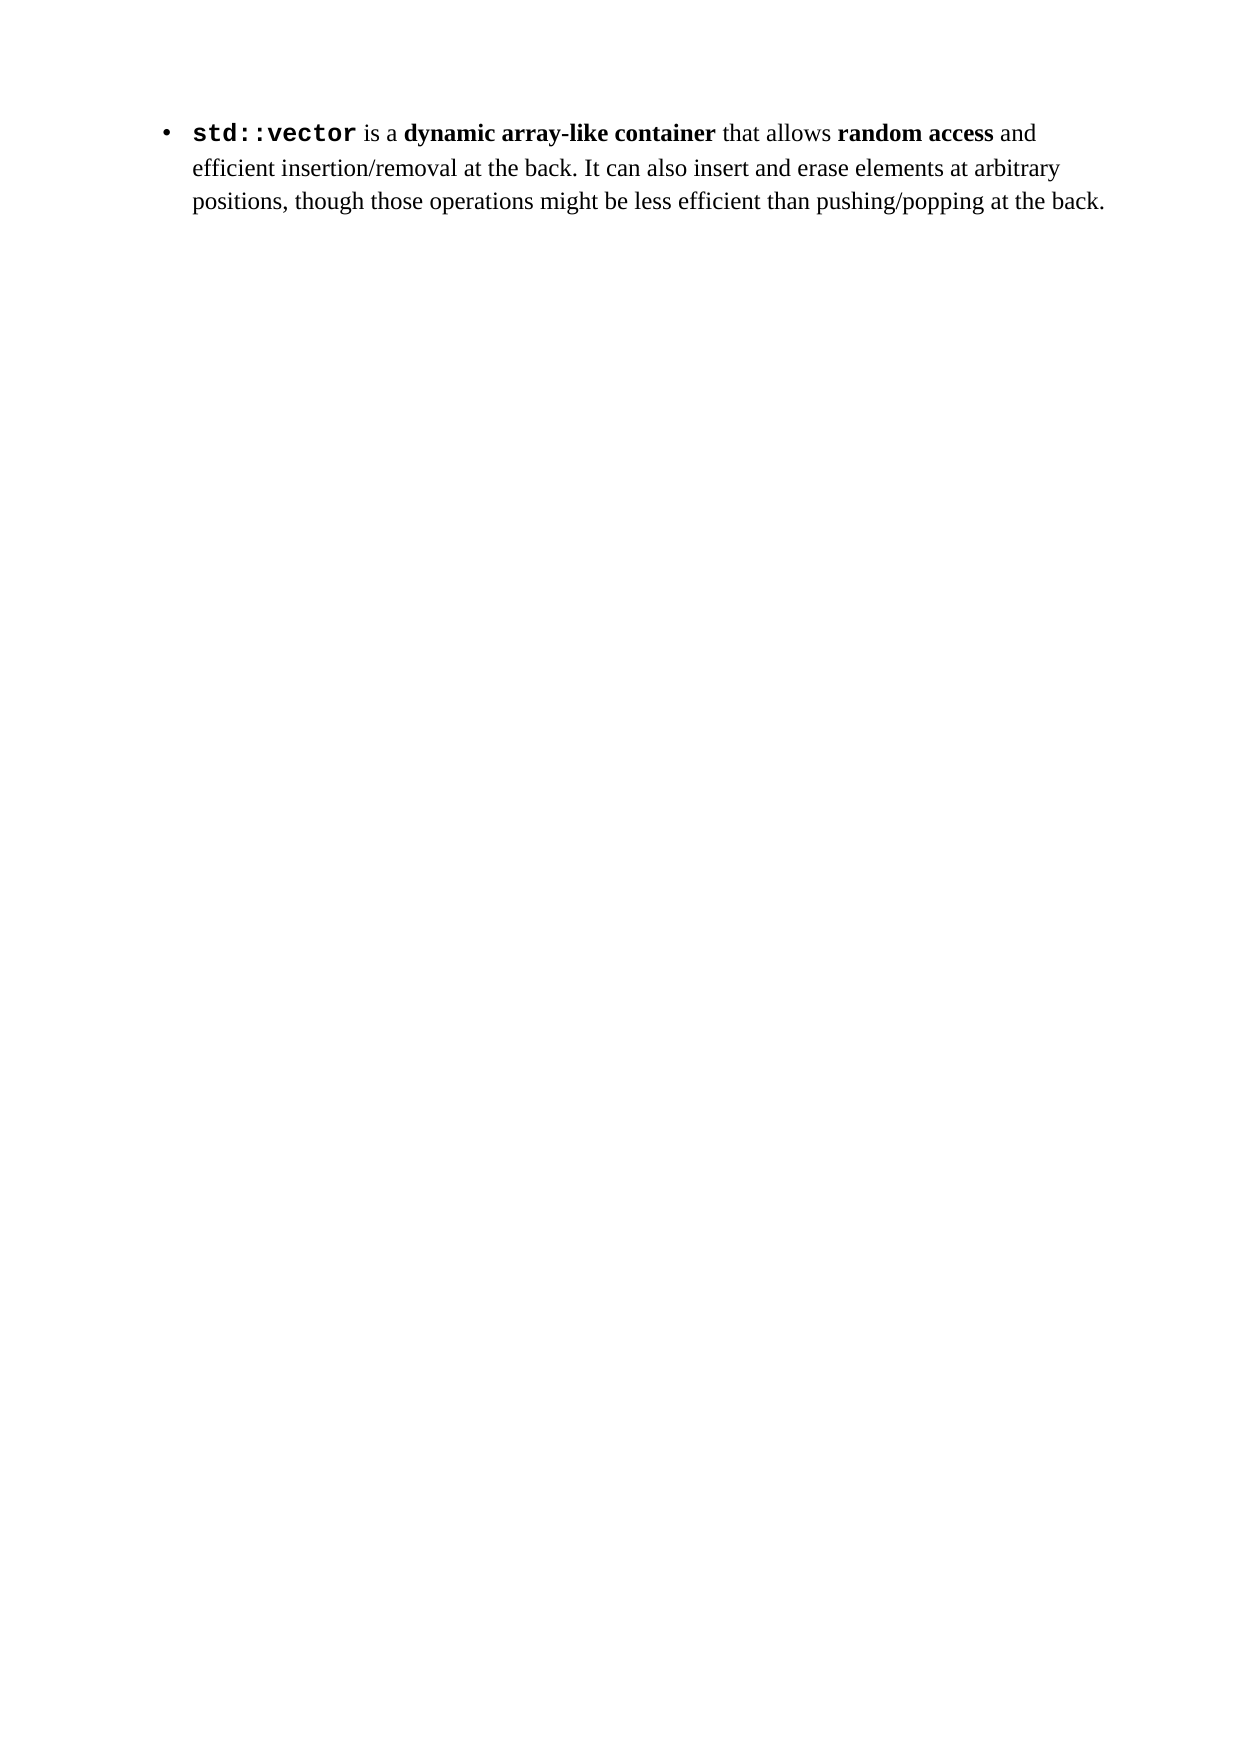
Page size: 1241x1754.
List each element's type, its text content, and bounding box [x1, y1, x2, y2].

list std::vector is a dynamic array-like container that allows random access and efficient insertion/removal at the back. It can also insert and erase elements at arbitrary positions, though those operations might be less efficient than pushing/popping at the back. [162, 118, 1122, 215]
